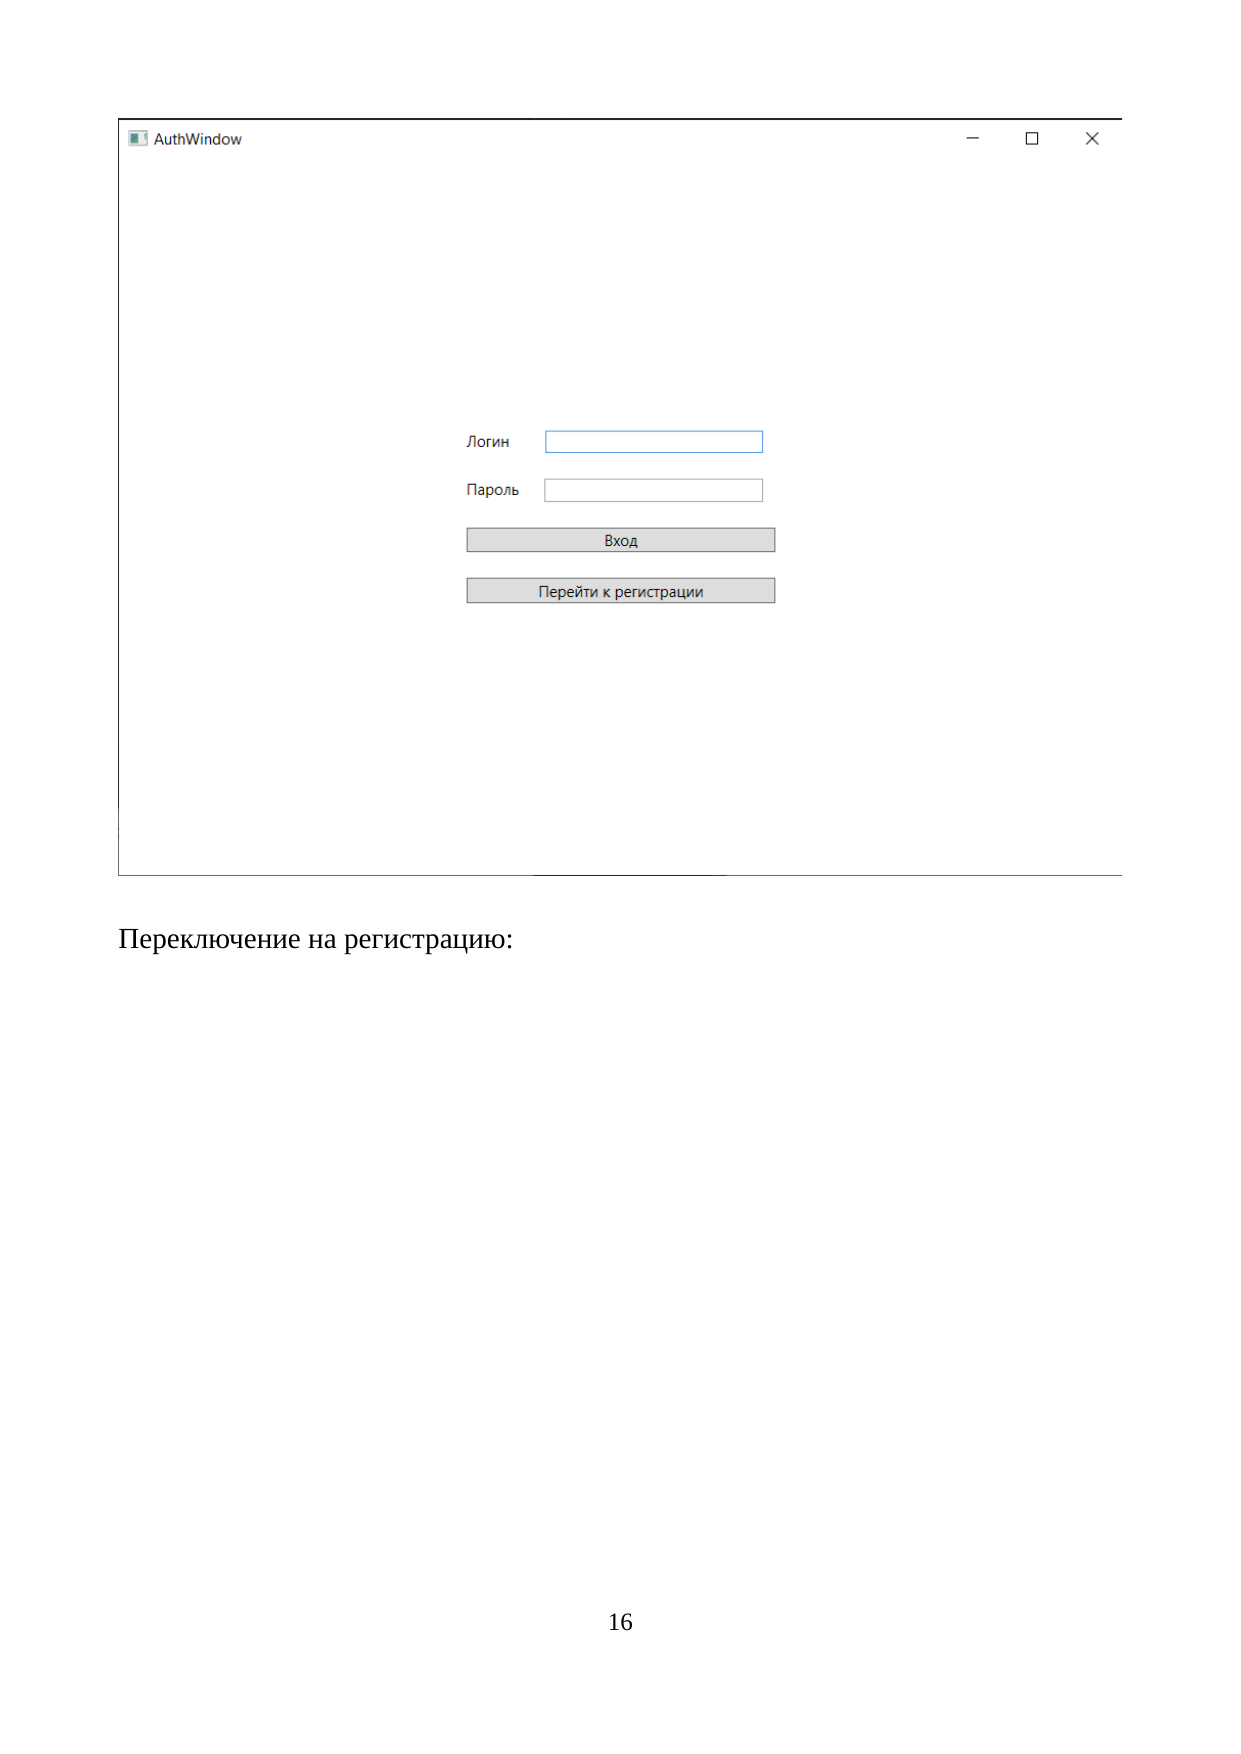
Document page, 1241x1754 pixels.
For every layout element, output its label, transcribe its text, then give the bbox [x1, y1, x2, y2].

text Переключение на регистрацию: [118, 921, 1122, 955]
picture [118, 118, 1123, 876]
